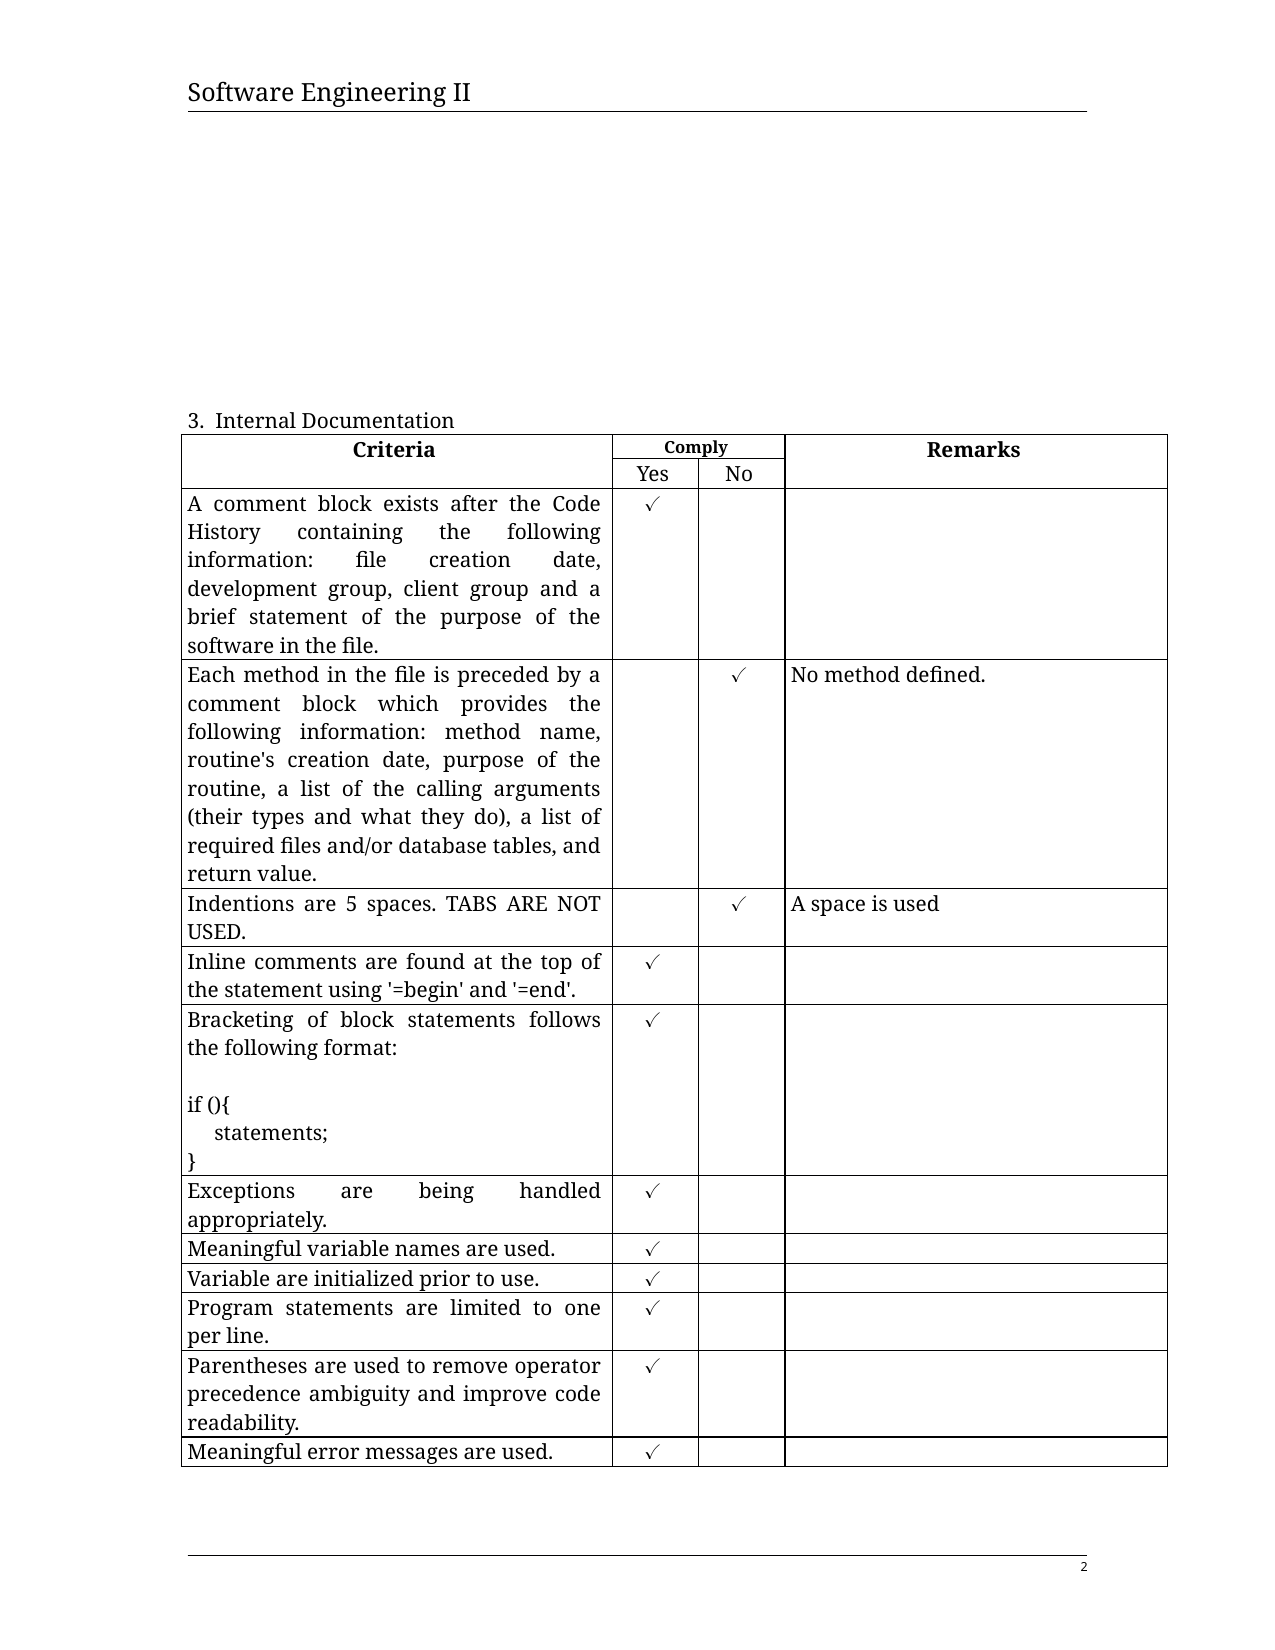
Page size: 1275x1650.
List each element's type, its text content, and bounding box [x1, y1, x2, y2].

table_cell ✓ [613, 947, 698, 1004]
table_cell [699, 1264, 784, 1292]
table_cell ✓ [613, 1234, 698, 1263]
table_cell Meaningful error messages are used. [182, 1438, 612, 1466]
table_header Comply [613, 435, 784, 458]
table_cell [699, 1005, 784, 1175]
table_cell ✓ [613, 1293, 698, 1350]
table_cell Yes [613, 459, 698, 488]
table_cell [699, 1234, 784, 1263]
table_cell Variable are initialized prior to use. [182, 1264, 612, 1292]
table_cell Each method in the file is preceded by a comment block which provides the following information: method name, routine's creation date, purpose of the routine, a list of the calling arguments (their types and what they do), a list of required files and/or database tables, and return value. [182, 660, 612, 888]
table_cell [699, 1293, 784, 1350]
table_cell ✓ [613, 1176, 698, 1233]
table_cell [786, 489, 1167, 659]
table_cell ✓ [699, 660, 784, 888]
table_cell [699, 489, 784, 659]
table_cell A comment block exists after the Code History containing the following information: file creation date, development group, client group and a brief statement of the purpose of the software in the file. [182, 489, 612, 659]
table_cell [699, 947, 784, 1004]
table_header Remarks [786, 435, 1167, 488]
table_cell [699, 1438, 784, 1466]
table_cell [786, 1234, 1167, 1263]
table_cell ✓ [613, 489, 698, 659]
table_cell [786, 1351, 1167, 1436]
table_cell ✓ [613, 1351, 698, 1436]
table_cell Bracketing of block statements follows the following format: if (){ statements; } [182, 1005, 612, 1175]
table_cell ✓ [613, 1264, 698, 1292]
table_cell ✓ [613, 1438, 698, 1466]
table_cell Parentheses are used to remove operator precedence ambiguity and improve code readability. [182, 1351, 612, 1436]
table_cell [786, 1176, 1167, 1233]
table_cell Meaningful variable names are used. [182, 1234, 612, 1263]
table_cell [699, 1176, 784, 1233]
table_cell Indentions are 5 spaces. TABS ARE NOT USED. [182, 889, 612, 946]
table_cell ✓ [699, 889, 784, 946]
table_cell [786, 1005, 1167, 1175]
text 3. Internal Documentation [187, 406, 1087, 434]
table_cell A space is used [786, 889, 1167, 946]
table_cell [786, 1264, 1167, 1292]
table_cell ✓ [613, 1005, 698, 1175]
table_cell Exceptions are being handled appropriately. [182, 1176, 612, 1233]
table_cell [786, 947, 1167, 1004]
table_cell [699, 1351, 784, 1436]
table_cell No [699, 459, 784, 488]
table_header Criteria [182, 435, 612, 488]
table_cell [613, 660, 698, 888]
table_cell [786, 1293, 1167, 1350]
table_cell [786, 1438, 1167, 1466]
table_cell [613, 889, 698, 946]
table_cell No method defined. [786, 660, 1167, 888]
table_cell Inline comments are found at the top of the statement using '=begin' and '=end'. [182, 947, 612, 1004]
table_cell Program statements are limited to one per line. [182, 1293, 612, 1350]
